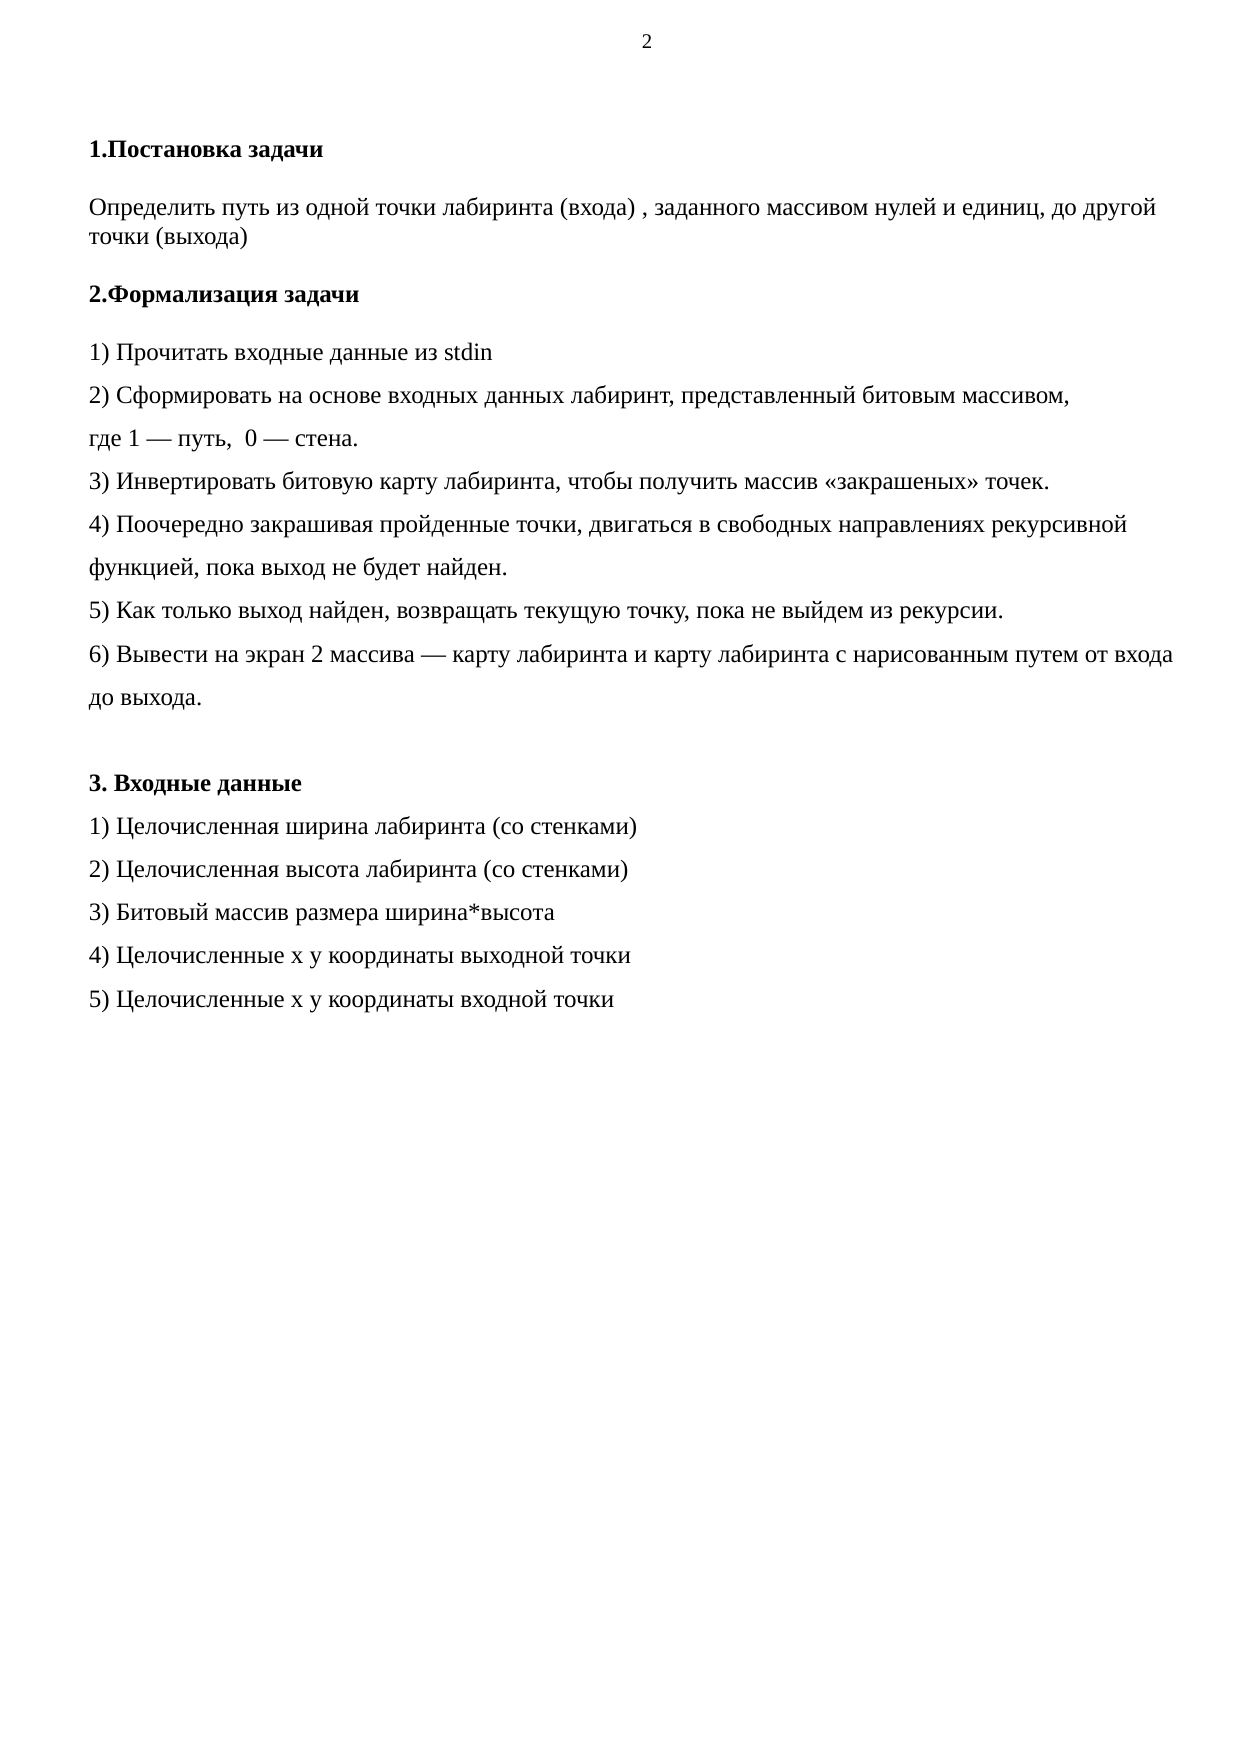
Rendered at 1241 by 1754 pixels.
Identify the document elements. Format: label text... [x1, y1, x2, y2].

text 3) Инвертировать битовую карту лабиринта, чтобы получить массив «закрашеных» точек. [89, 466, 1205, 495]
text 1) Целочисленная ширина лабиринта (со стенками) [89, 811, 1205, 840]
text Определить путь из одной точки лабиринта (входа) , заданного массивом нулей и единиц, до другой точки (выхода) [89, 192, 1205, 250]
text 2.Формализация задачи [89, 279, 1205, 308]
text 4) Поочередно закрашивая пройденные точки, двигаться в свободных направлениях рекурсивной функцией, пока выход не будет найден. [89, 509, 1205, 581]
text 5) Целочисленные x y координаты входной точки [89, 984, 1205, 1012]
text 2) Целочисленная высота лабиринта (со стенками) [89, 854, 1205, 883]
text 5) Как только выход найден, возвращать текущую точку, пока не выйдем из рекурсии. [89, 596, 1205, 624]
text 3) Битовый массив размера ширина*высота [89, 897, 1205, 926]
text 6) Вывести на экран 2 массива — карту лабиринта и карту лабиринта с нарисованным путем от входа до выхода. [89, 639, 1205, 711]
text 1) Прочитать входные данные из stdin 2) Сформировать на основе входных данных лабиринт, представленный битовым массивом, [89, 337, 1205, 409]
text где 1 — путь, 0 — стена. [89, 423, 1205, 452]
text 4) Целочисленные x y координаты выходной точки [89, 941, 1205, 969]
text 1.Постановка задачи [89, 134, 1205, 163]
text 3. Входные данные [89, 768, 1205, 797]
